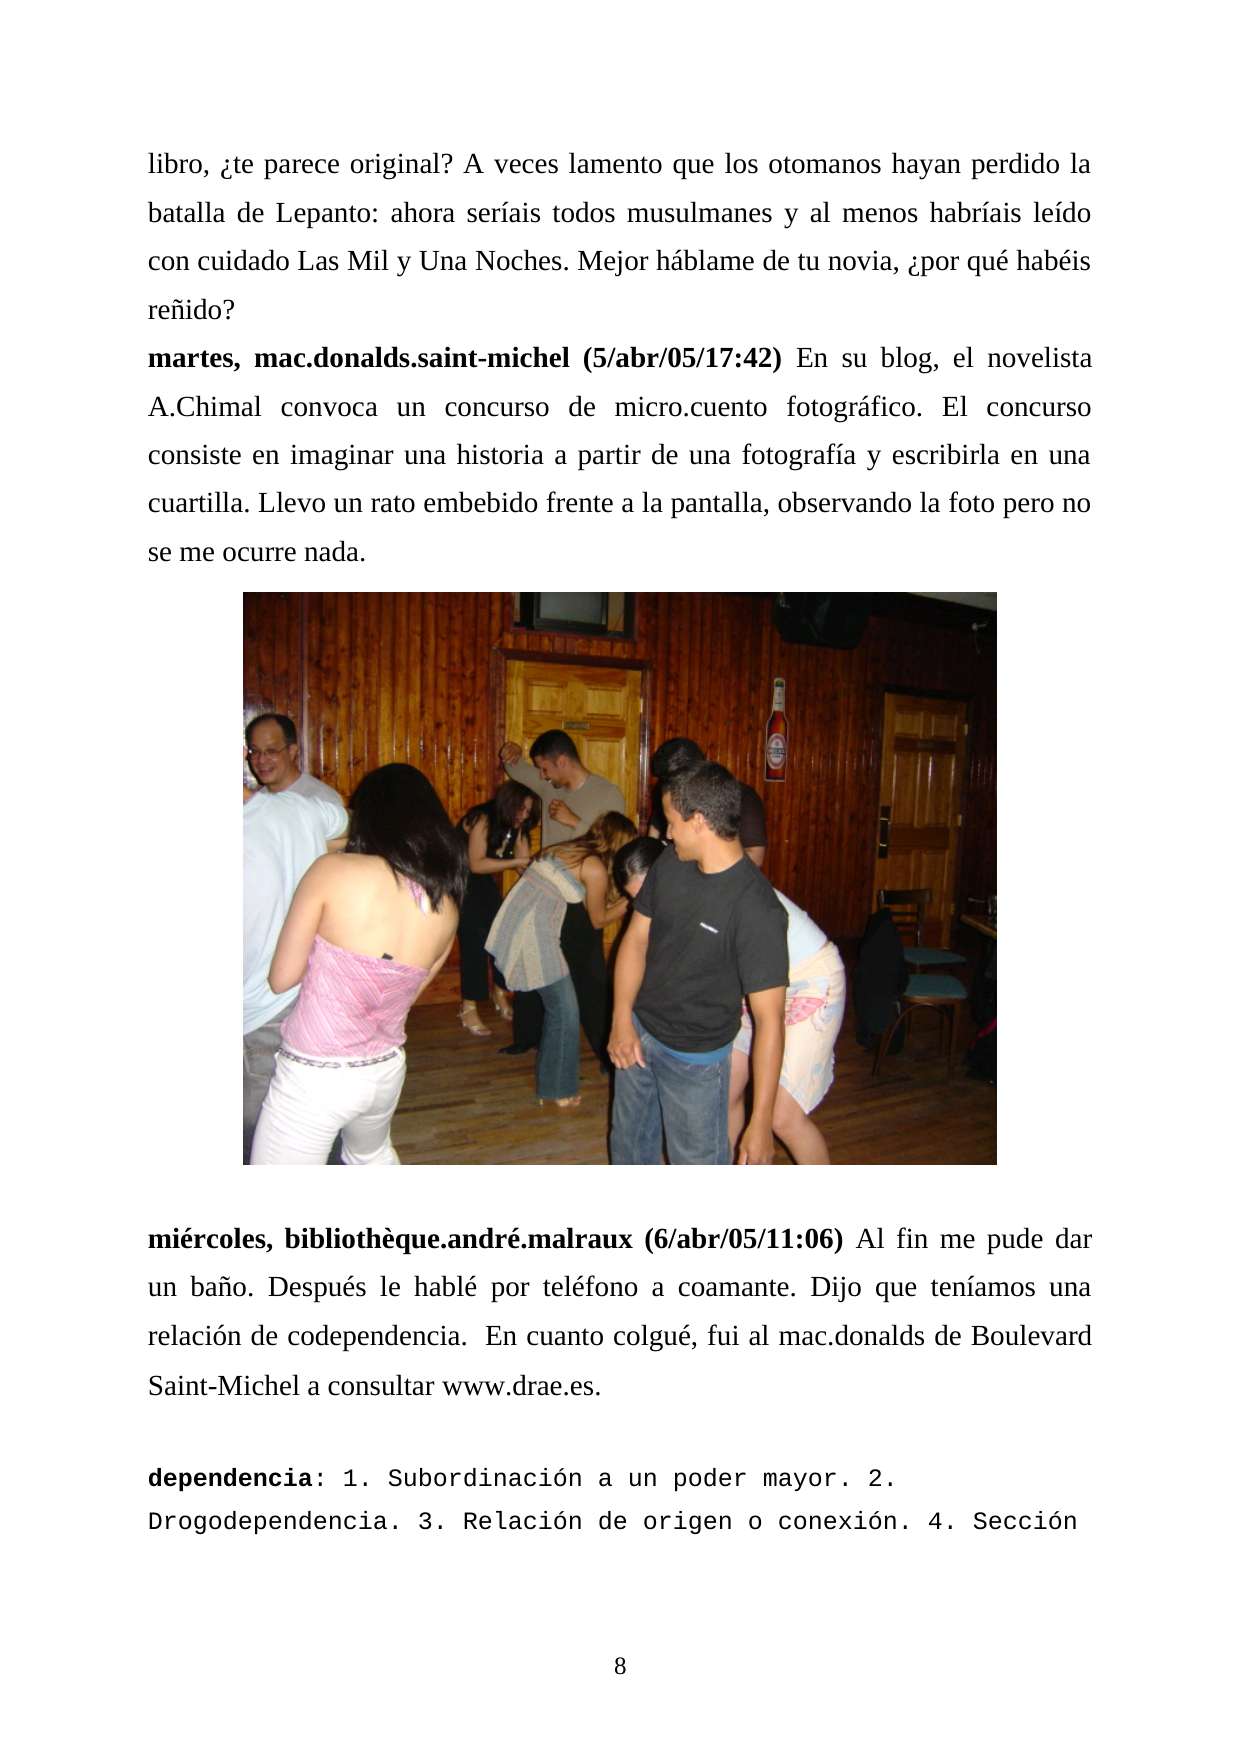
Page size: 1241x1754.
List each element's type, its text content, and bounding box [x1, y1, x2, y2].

picture [243, 592, 997, 1165]
text martes, mac.donalds.saint-michel (5/abr/05/17:42) En su blog, el novelista A.Chimal convoca un concurso de micro.cuento fotográfico. El concurso consiste en imaginar una historia a partir de una fotografía y escribirla en una cuartilla. Llevo un rato embebido frente a la pantalla, observando la foto pero no se me ocurre nada. [148, 341, 1092, 567]
text miércoles, bibliothèque.andré.malraux (6/abr/05/11:06) Al fin me pude dar un baño. Después le hablé por teléfono a coamante. Dijo que teníamos una relación de codependencia. En cuanto colgué, fui al mac.donalds de Boulevard Saint-Michel a consultar www.drae.es. [148, 1222, 1092, 1401]
text dependencia: 1. Subordinación a un poder mayor. 2. Drogodependencia. 3. Relación de origen o conexión. 4. Sección [148, 1466, 1092, 1537]
text libro, ¿te parece original? A veces lamento que los otomanos hayan perdido la batalla de Lepanto: ahora seríais todos musulmanes y al menos habríais leído con cuidado Las Mil y Una Noches. Mejor háblame de tu novia, ¿por qué habéis reñido? [148, 148, 1092, 325]
